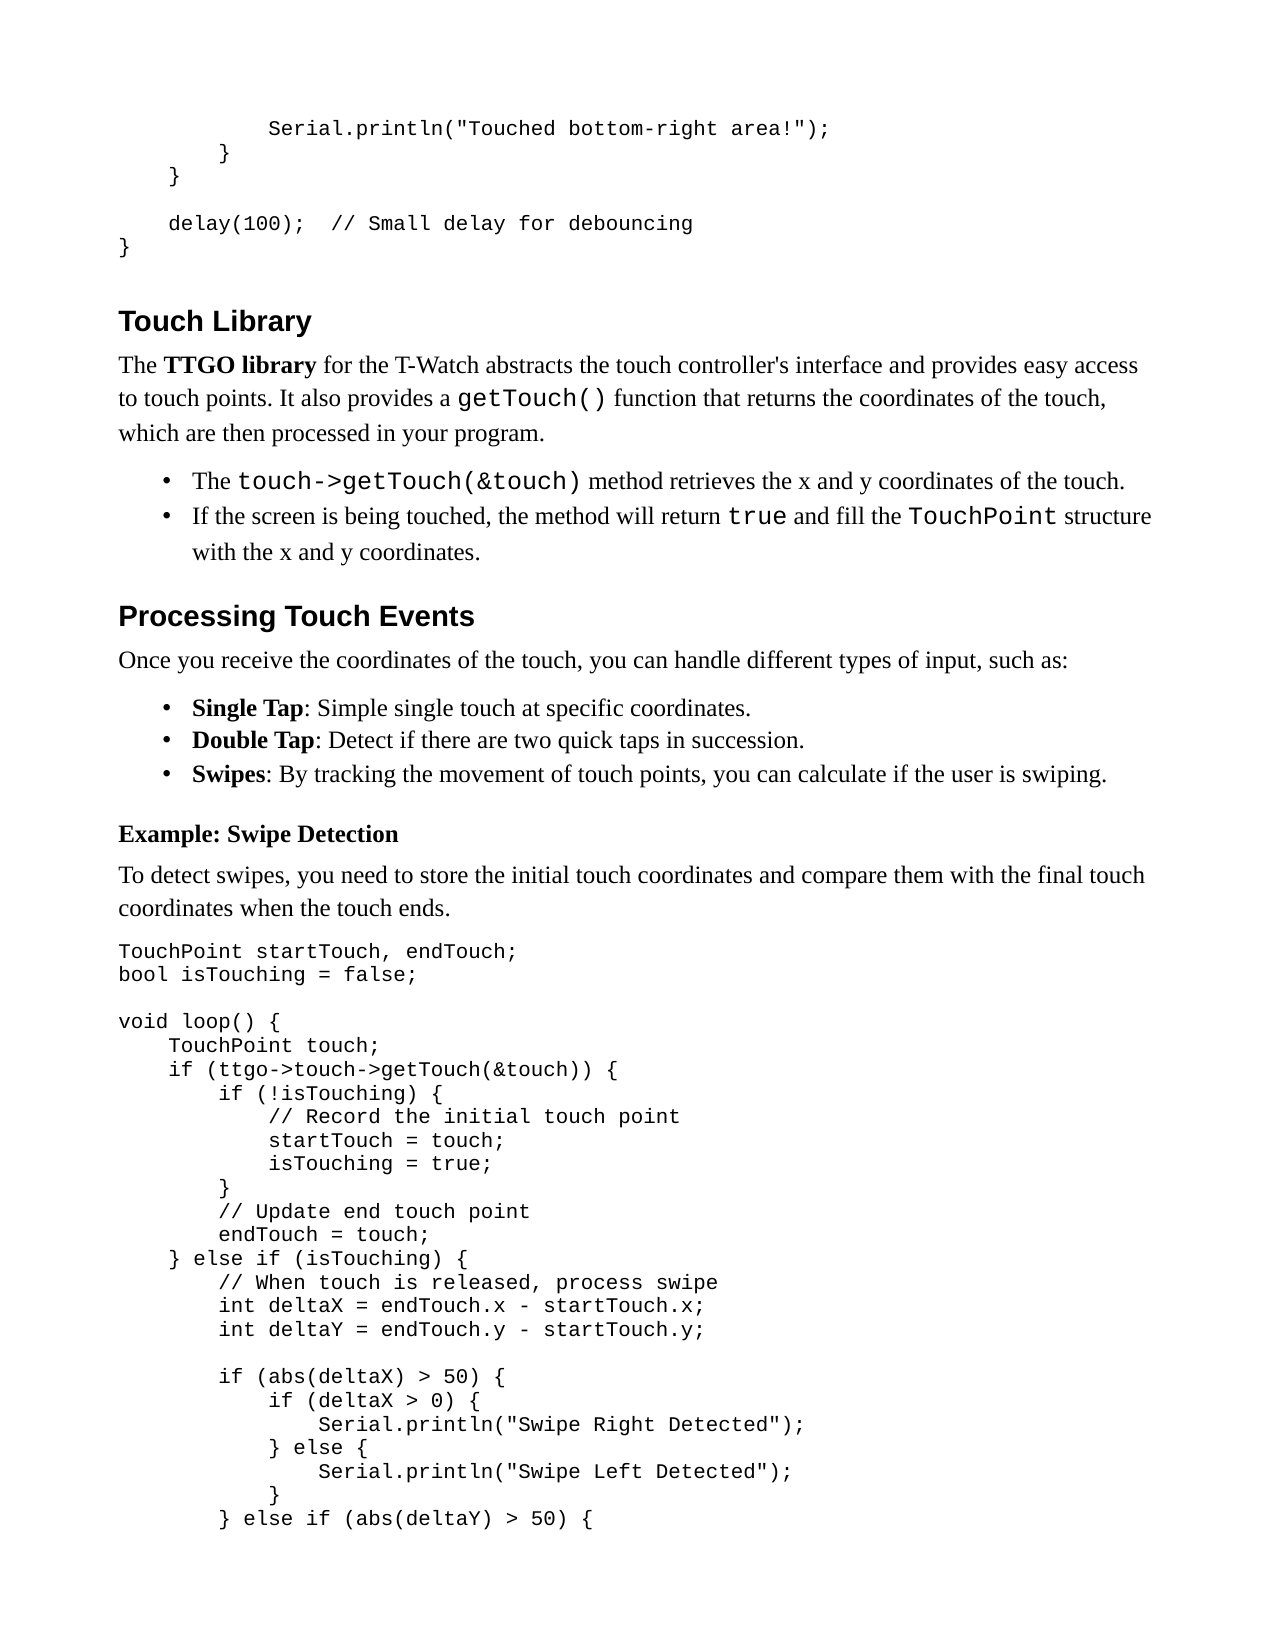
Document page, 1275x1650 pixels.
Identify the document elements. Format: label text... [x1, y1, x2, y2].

text The TTGO library for the T-Watch abstracts the touch controller's interface and provides easy access to touch points. It also provides a getTouch() function that returns the coordinates of the touch, which are then processed in your program. [118, 350, 1157, 447]
text if (!isTouching) { [118, 1082, 1157, 1106]
text bool isTouching = false; [118, 964, 1157, 988]
text } [118, 236, 1157, 260]
text TouchPoint startTouch, endTouch; [118, 941, 1157, 964]
text } else if (isTouching) { [118, 1248, 1157, 1272]
text Serial.println("Swipe Left Detected"); [118, 1461, 1157, 1484]
text isTouching = true; [118, 1153, 1157, 1177]
text void loop() { [118, 1012, 1157, 1035]
text delay(100); // Small delay for debouncing [118, 213, 1157, 236]
text } [118, 1484, 1157, 1508]
text Serial.println("Touched bottom-right area!"); [118, 118, 1157, 142]
text // Record the initial touch point [118, 1106, 1157, 1130]
subtitle Touch Library [118, 304, 1157, 338]
list If the screen is being touched, the method will return true and fill the TouchPoint structure with the x and y coordinates. [162, 501, 1157, 565]
list The touch->getTouch(&touch) method retrieves the x and y coordinates of the touch. [162, 466, 1157, 497]
text } else { [118, 1437, 1157, 1461]
text endTouch = touch; [118, 1224, 1157, 1248]
text } [118, 142, 1157, 165]
text // When touch is released, process swipe [118, 1272, 1157, 1295]
subtitle Example: Swipe Detection [118, 819, 1157, 847]
list Single Tap: Simple single touch at specific coordinates. [162, 693, 1157, 721]
text int deltaY = endTouch.y - startTouch.y; [118, 1319, 1157, 1343]
text // Update end touch point [118, 1201, 1157, 1224]
text Serial.println("Swipe Right Detected"); [118, 1413, 1157, 1437]
list Double Tap: Detect if there are two quick taps in succession. [162, 726, 1157, 754]
text } [118, 1177, 1157, 1201]
text Once you receive the coordinates of the touch, you can handle different types of input, such as: [118, 645, 1157, 674]
list Swipes: By tracking the movement of touch points, you can calculate if the user is swiping. [162, 759, 1157, 787]
text if (deltaX > 0) { [118, 1390, 1157, 1413]
text To detect swipes, you need to store the initial touch coordinates and compare them with the final touch coordinates when the touch ends. [118, 860, 1157, 922]
text if (ttgo->touch->getTouch(&touch)) { [118, 1059, 1157, 1082]
text } [118, 165, 1157, 189]
text startTouch = touch; [118, 1130, 1157, 1153]
text } else if (abs(deltaY) > 50) { [118, 1508, 1157, 1532]
text if (abs(deltaX) > 50) { [118, 1366, 1157, 1390]
subtitle Processing Touch Events [118, 599, 1157, 632]
text int deltaX = endTouch.x - startTouch.x; [118, 1295, 1157, 1319]
text TouchPoint touch; [118, 1035, 1157, 1059]
